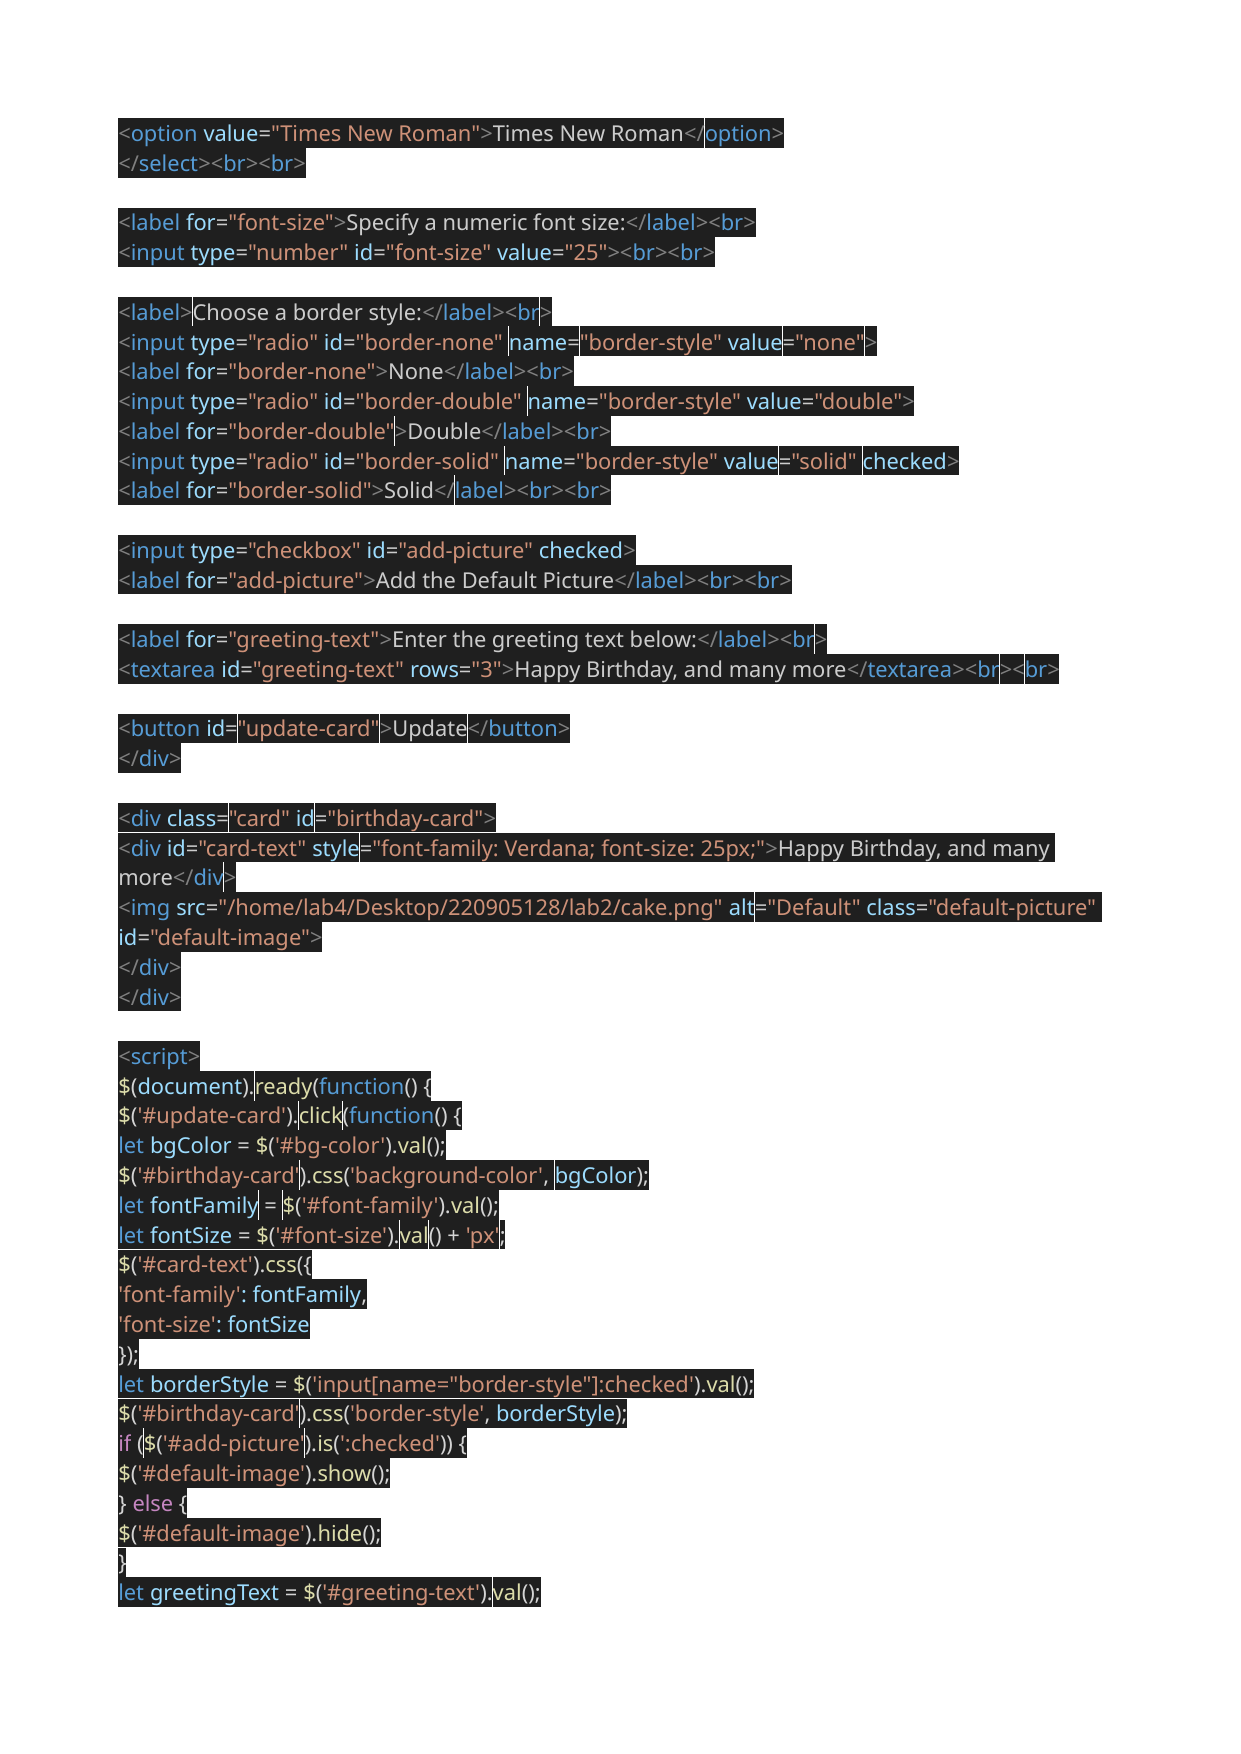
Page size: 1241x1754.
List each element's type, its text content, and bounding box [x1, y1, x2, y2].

text <label for="font-size">Specify a numeric font size:</label><br> [118, 207, 1122, 237]
text <label for="border-none">None</label><br> [118, 356, 1122, 386]
text let fontFamily = $('#font-family').val(); [118, 1190, 1122, 1220]
text <input type="radio" id="border-none" name="border-style" value="none"> [118, 326, 1122, 356]
text <input type="radio" id="border-solid" name="border-style" value="solid" checked> [118, 446, 1122, 475]
text <input type="number" id="font-size" value="25"><br><br> [118, 237, 1122, 267]
text $('#default-image').hide(); [118, 1518, 1122, 1547]
text <option value="Times New Roman">Times New Roman</option> [118, 118, 1122, 148]
text <label for="border-double">Double</label><br> [118, 416, 1122, 446]
text <img src="/home/lab4/Desktop/220905128/lab2/cake.png" alt="Default" class="default-picture" id="default-image"> [118, 892, 1122, 952]
text $('#default-image').show(); [118, 1458, 1122, 1488]
text if ($('#add-picture').is(':checked')) { [118, 1428, 1122, 1458]
text } [118, 1547, 1122, 1577]
text $('#update-card').click(function() { [118, 1101, 1122, 1130]
text $('#birthday-card').css('border-style', borderStyle); [118, 1398, 1122, 1428]
text <label>Choose a border style:</label><br> [118, 297, 1122, 326]
text let bgColor = $('#bg-color').val(); [118, 1130, 1122, 1160]
text </div> [118, 743, 1122, 773]
text </select><br><br> [118, 148, 1122, 178]
text let borderStyle = $('input[name="border-style"]:checked').val(); [118, 1369, 1122, 1398]
text </div> [118, 981, 1122, 1011]
text <input type="radio" id="border-double" name="border-style" value="double"> [118, 386, 1122, 416]
text $('#card-text').css({ [118, 1249, 1122, 1279]
text } else { [118, 1488, 1122, 1518]
text }); [118, 1339, 1122, 1369]
text $(document).ready(function() { [118, 1071, 1122, 1101]
text let greetingText = $('#greeting-text').val(); [118, 1577, 1122, 1607]
text <label for="greeting-text">Enter the greeting text below:</label><br> [118, 624, 1122, 654]
text 'font-family': fontFamily, [118, 1279, 1122, 1309]
text <div class="card" id="birthday-card"> [118, 803, 1122, 832]
text <button id="update-card">Update</button> [118, 713, 1122, 743]
text 'font-size': fontSize [118, 1309, 1122, 1339]
text <label for="border-solid">Solid</label><br><br> [118, 475, 1122, 505]
text <label for="add-picture">Add the Default Picture</label><br><br> [118, 565, 1122, 594]
text <script> [118, 1041, 1122, 1071]
text $('#birthday-card').css('background-color', bgColor); [118, 1160, 1122, 1190]
text let fontSize = $('#font-size').val() + 'px'; [118, 1220, 1122, 1249]
text <input type="checkbox" id="add-picture" checked> [118, 535, 1122, 565]
text <div id="card-text" style="font-family: Verdana; font-size: 25px;">Happy Birthday, and many more</div> [118, 832, 1122, 892]
text <textarea id="greeting-text" rows="3">Happy Birthday, and many more</textarea><br><br> [118, 654, 1122, 684]
text </div> [118, 952, 1122, 981]
